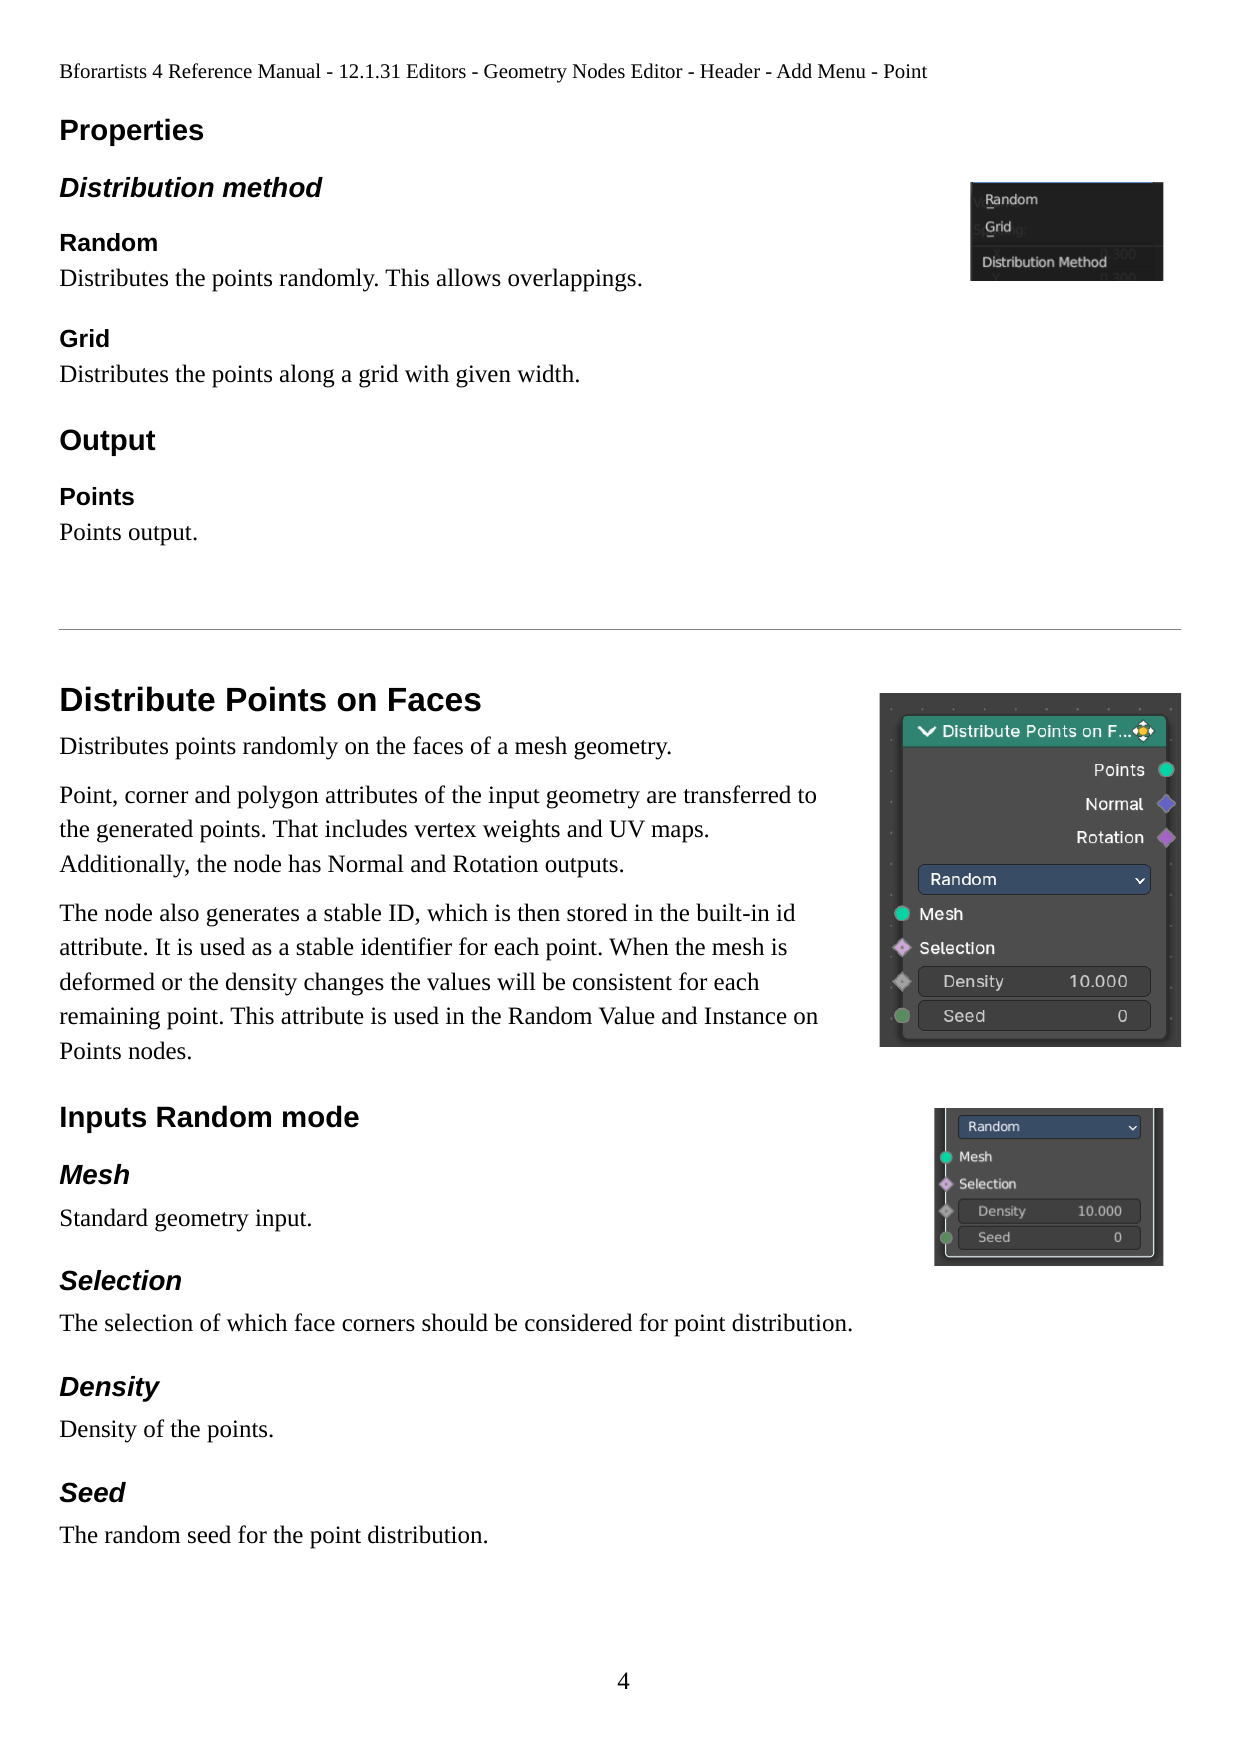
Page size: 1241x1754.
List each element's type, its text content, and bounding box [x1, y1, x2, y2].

subtitle Seed [59, 1476, 1181, 1508]
text Density of the points. [59, 1414, 1181, 1443]
picture [879, 693, 1182, 1047]
picture [934, 1108, 1164, 1266]
subtitle Points [59, 482, 1181, 510]
subtitle Properties [59, 113, 1181, 146]
text The selection of which face corners should be considered for point distribution. [59, 1308, 1181, 1337]
text Distributes the points along a grid with given width. [59, 359, 1181, 388]
text Standard geometry input. [59, 1203, 934, 1231]
text The random seed for the point distribution. [59, 1520, 1181, 1549]
text Points output. [59, 517, 1181, 545]
text Distributes points randomly on the faces of a mesh geometry. [59, 731, 879, 759]
picture [970, 182, 1164, 281]
text Distributes the points randomly. This allows overlappings. [59, 263, 1181, 292]
subtitle Mesh [59, 1158, 934, 1190]
subtitle [1164, 228, 1181, 257]
subtitle Density [59, 1370, 1181, 1402]
subtitle Inputs Random mode [59, 1099, 1181, 1133]
subtitle Output [59, 423, 1181, 457]
subtitle Random [59, 228, 970, 257]
text Point, corner and polygon attributes of the input geometry are transferred to the generated points. That includes vertex weights and UV maps. Additionally, the node has Normal and Rotation outputs. [59, 780, 879, 878]
subtitle Distribute Points on Faces [59, 680, 1181, 718]
subtitle Grid [59, 324, 1181, 353]
subtitle Selection [59, 1264, 1181, 1296]
subtitle [1164, 1158, 1181, 1190]
subtitle Distribution method [59, 171, 1181, 203]
text The node also generates a stable ID, which is then stored in the built-in id attribute. It is used as a stable identifier for each point. When the mesh is deformed or the density changes the values will be consistent for each remaining point. This attribute is used in the Random Value and Instance on Points nodes. [59, 898, 1181, 1064]
